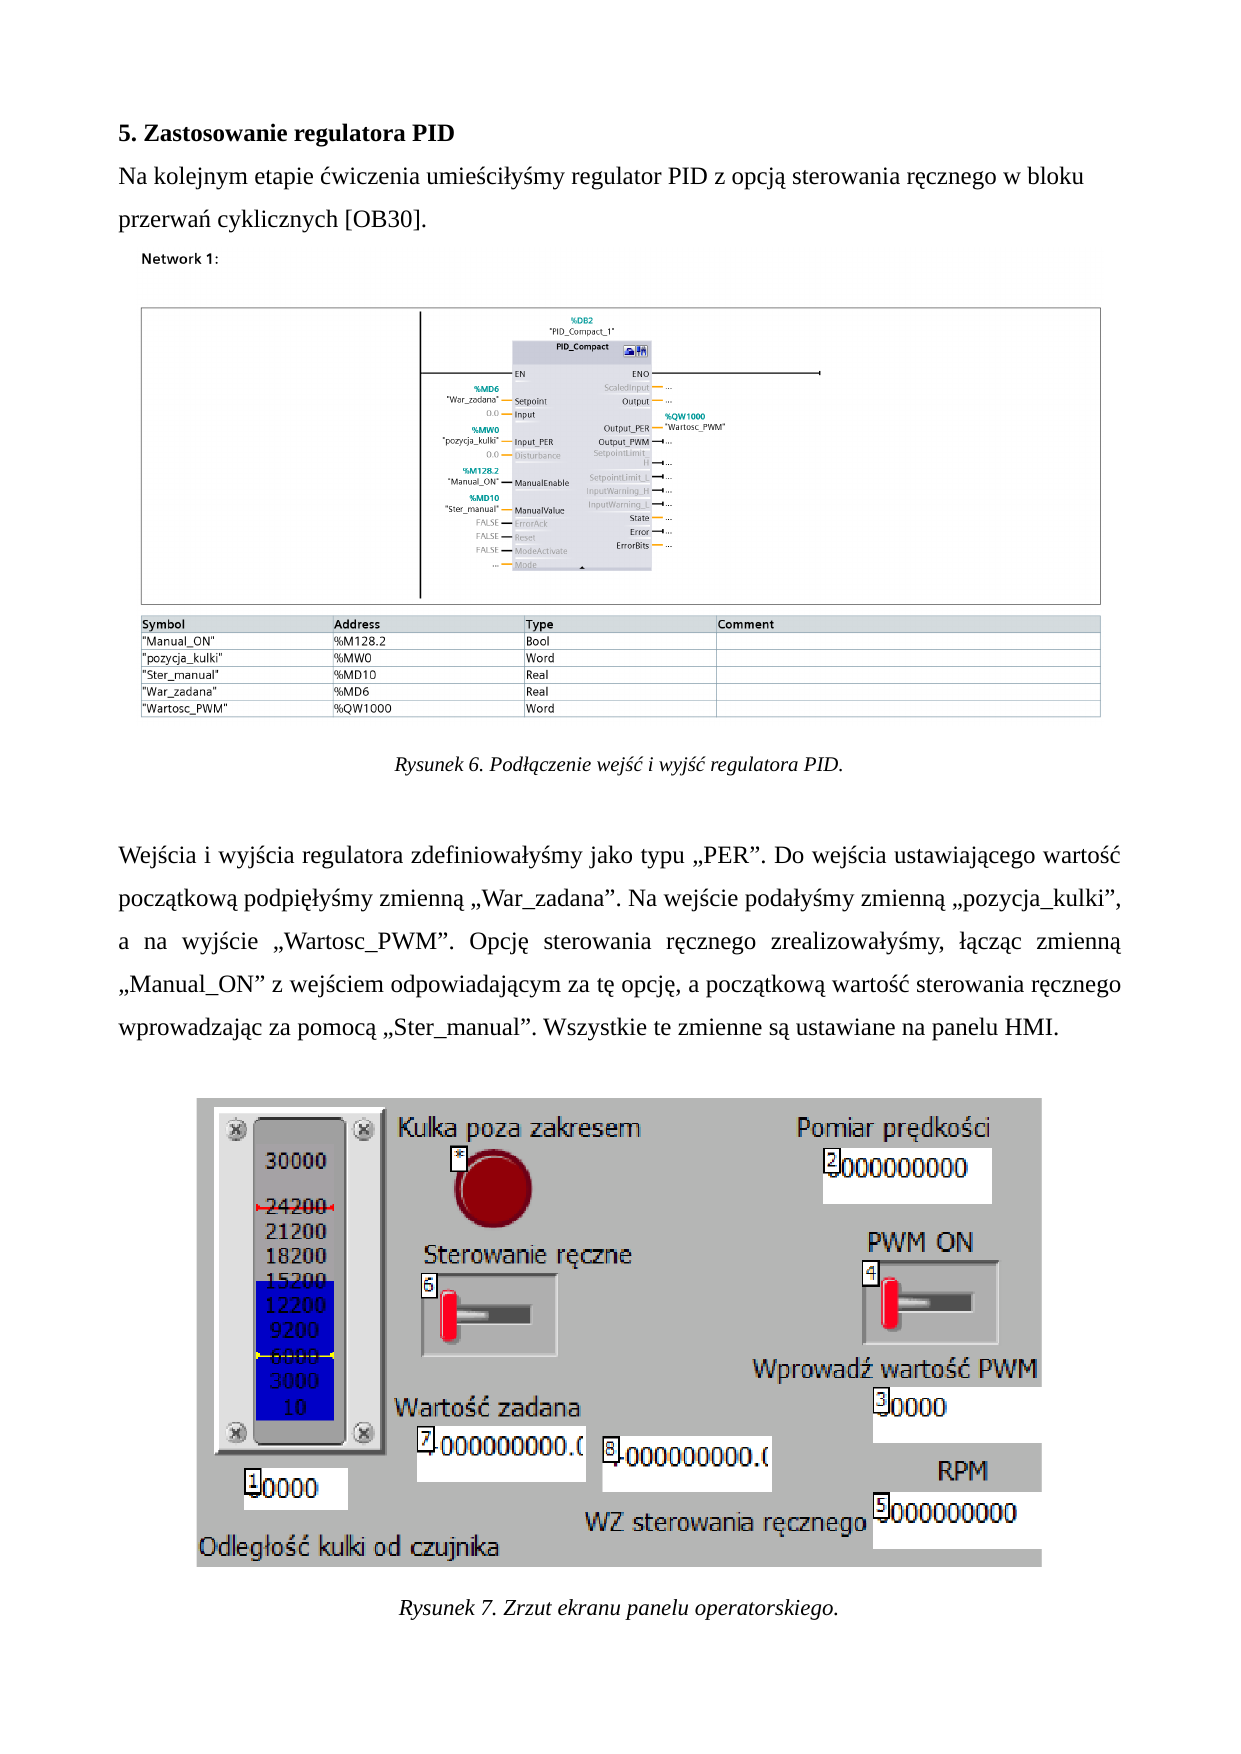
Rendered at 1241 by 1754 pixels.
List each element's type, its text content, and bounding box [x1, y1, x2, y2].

text Na kolejnym etapie ćwiczenia umieściłyśmy regulator PID z opcją sterowania ręcznego w bloku przerwań cyklicznych [OB30]. [118, 161, 1122, 233]
text Wejścia i wyjścia regulatora zdefiniowałyśmy jako typu „PER”. Do wejścia ustawiającego wartość początkową podpięłyśmy zmienną „War_zadana”. Na wejście podałyśmy zmienną „pozycja_kulki”, a na wyjście „Wartosc_PWM”. Opcję sterowania ręcznego zrealizowałyśmy, łącząc zmienną „Manual_ON” z wejściem odpowiadającym za tę opcję, a początkową wartość sterowania ręcznego wprowadzając za pomocą „Ster_manual”. Wszystkie te zmienne są ustawiane na panelu HMI. [118, 840, 1122, 1041]
text 5. Zastosowanie regulatora PID [118, 118, 1122, 147]
text Rysunek 6. Podłączenie wejść i wyjść regulatora PID. [118, 752, 1122, 776]
text Rysunek 7. Zrzut ekranu panelu operatorskiego. [118, 1594, 1122, 1620]
